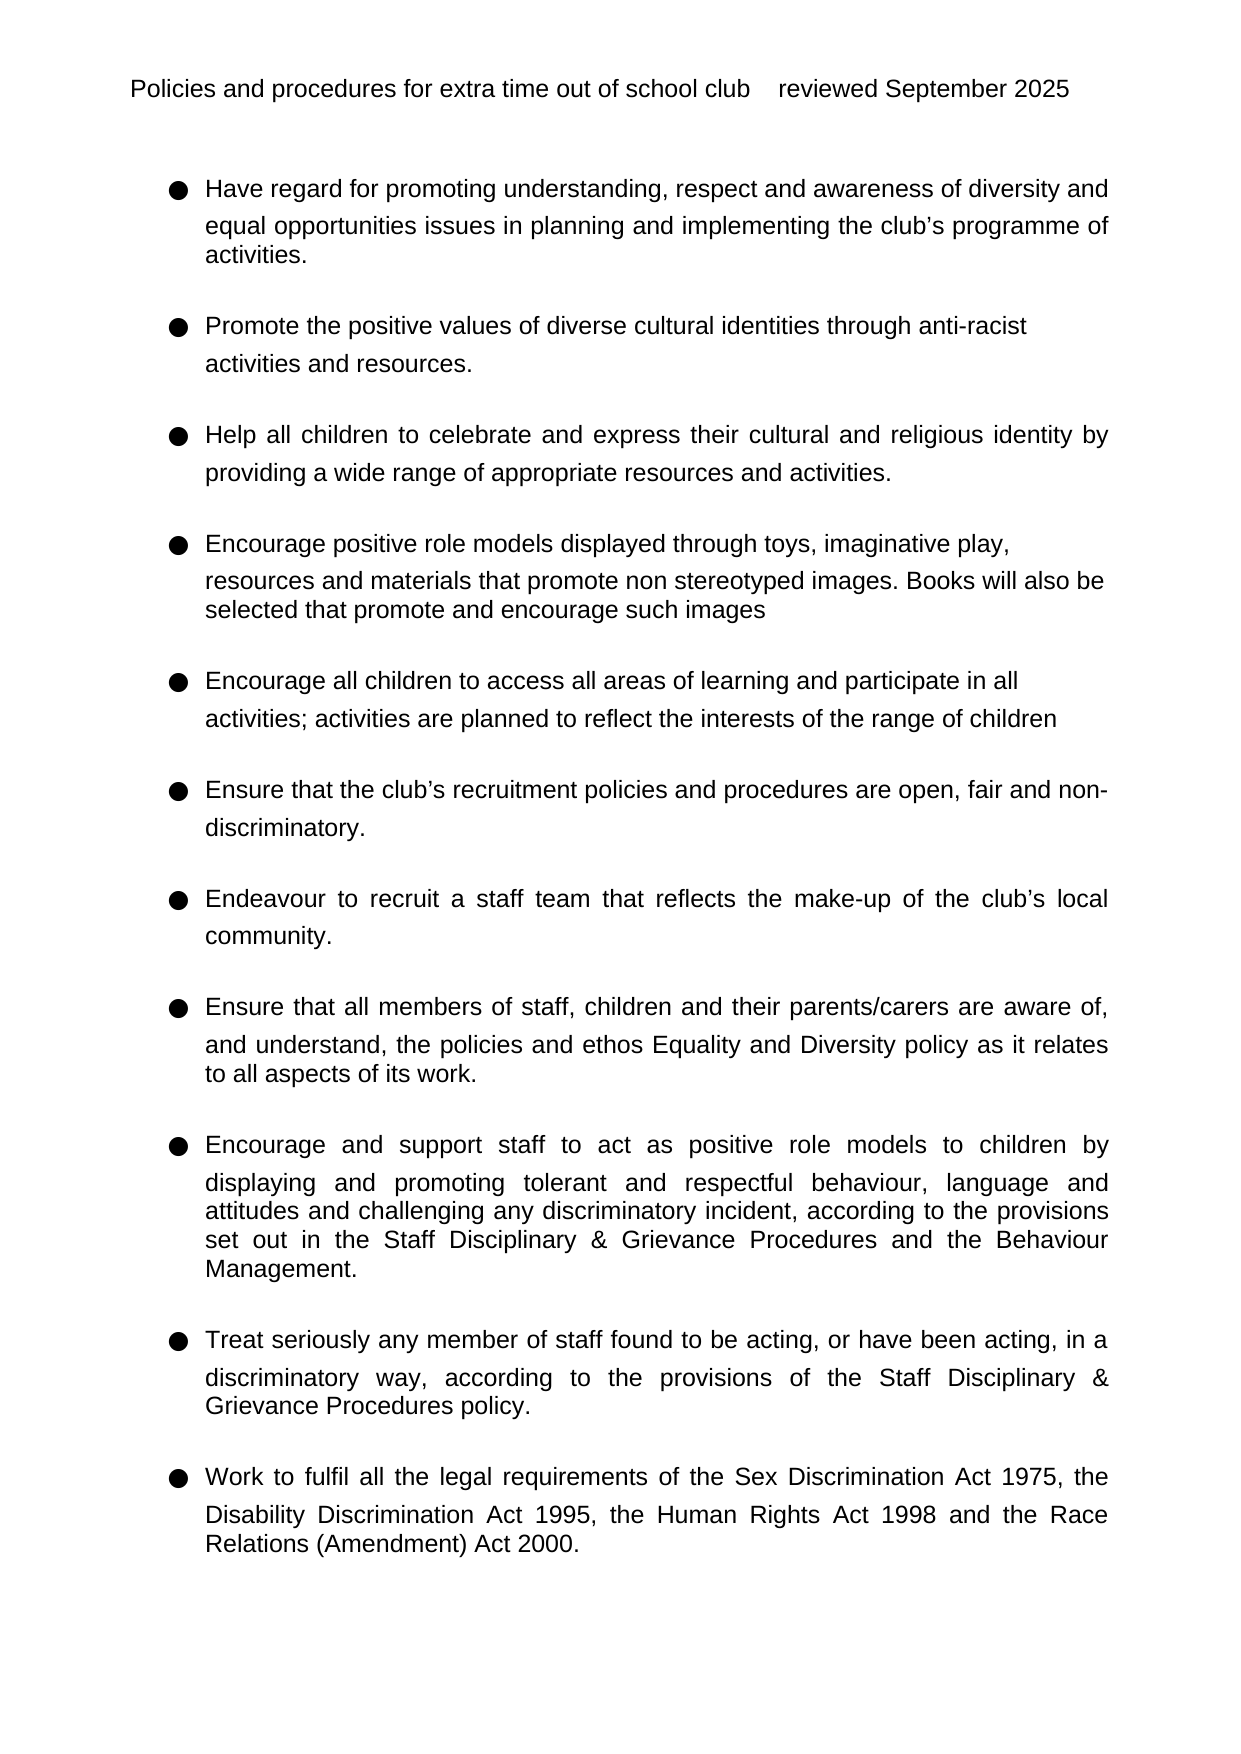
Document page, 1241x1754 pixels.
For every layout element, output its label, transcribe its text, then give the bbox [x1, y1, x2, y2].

list Treat seriously any member of staff found to be acting, or have been acting, in a discriminatory way, according to the provisions of the Staff Disciplinary & Grievance Procedures policy. [167, 1311, 1110, 1420]
list Endeavour to recruit a staff team that reflects the make-up of the club’s local community. [167, 870, 1110, 950]
list Ensure that all members of staff, children and their parents/carers are aware of, and understand, the policies and ethos Equality and Diversity policy as it relates to all aspects of its work. [167, 979, 1110, 1088]
list Encourage and support staff to act as positive role models to children by displaying and promoting tolerant and respectful behaviour, language and attitudes and challenging any discriminatory incident, according to the provisions set out in the Staff Disciplinary & Grievance Procedures and the Behaviour Management. [167, 1116, 1110, 1283]
list Promote the positive values of diverse cultural identities through anti-racist activities and resources. [167, 298, 1110, 378]
list Encourage all children to access all areas of learning and participate in all activities; activities are planned to reflect the interests of the range of children [167, 653, 1110, 733]
list Help all children to celebrate and express their cultural and religious identity by providing a wide range of appropriate resources and activities. [167, 406, 1110, 486]
list Work to fulfil all the legal requirements of the Sex Discrimination Act 1975, the Disability Discrimination Act 1995, the Human Rights Act 1998 and the Race Relations (Amendment) Act 2000. [167, 1449, 1110, 1558]
list Encourage positive role models displayed through toys, imaginative play, resources and materials that promote non stereotyped images. Books will also be selected that promote and encourage such images [167, 515, 1110, 624]
list Ensure that the club’s recruitment policies and procedures are open, fair and non-discriminatory. [167, 761, 1110, 841]
list Have regard for promoting understanding, respect and awareness of diversity and equal opportunities issues in planning and implementing the club’s programme of activities. [167, 160, 1110, 269]
